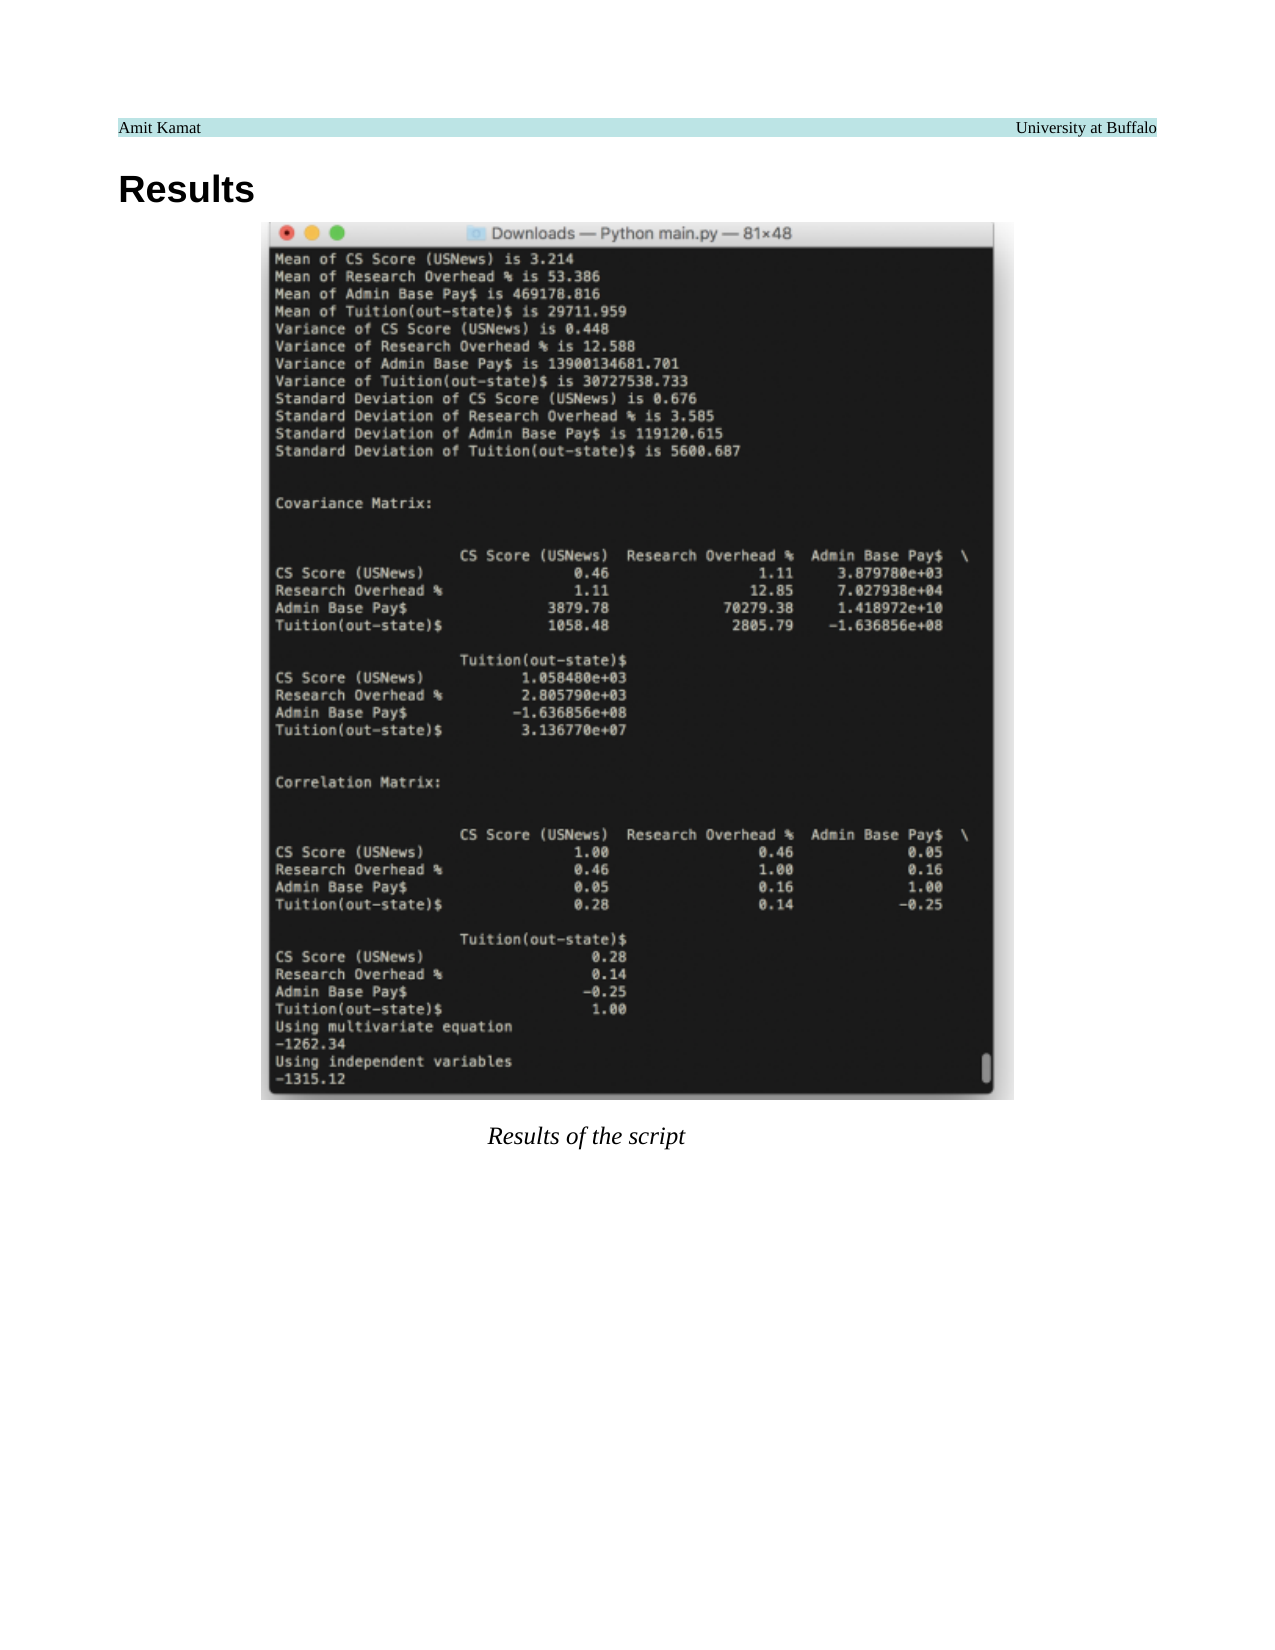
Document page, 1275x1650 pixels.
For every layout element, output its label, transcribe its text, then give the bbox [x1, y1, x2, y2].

subtitle Results [118, 167, 1157, 210]
text Results​ ​of​ ​the​ ​script [118, 1121, 1157, 1150]
picture [261, 222, 1014, 1100]
